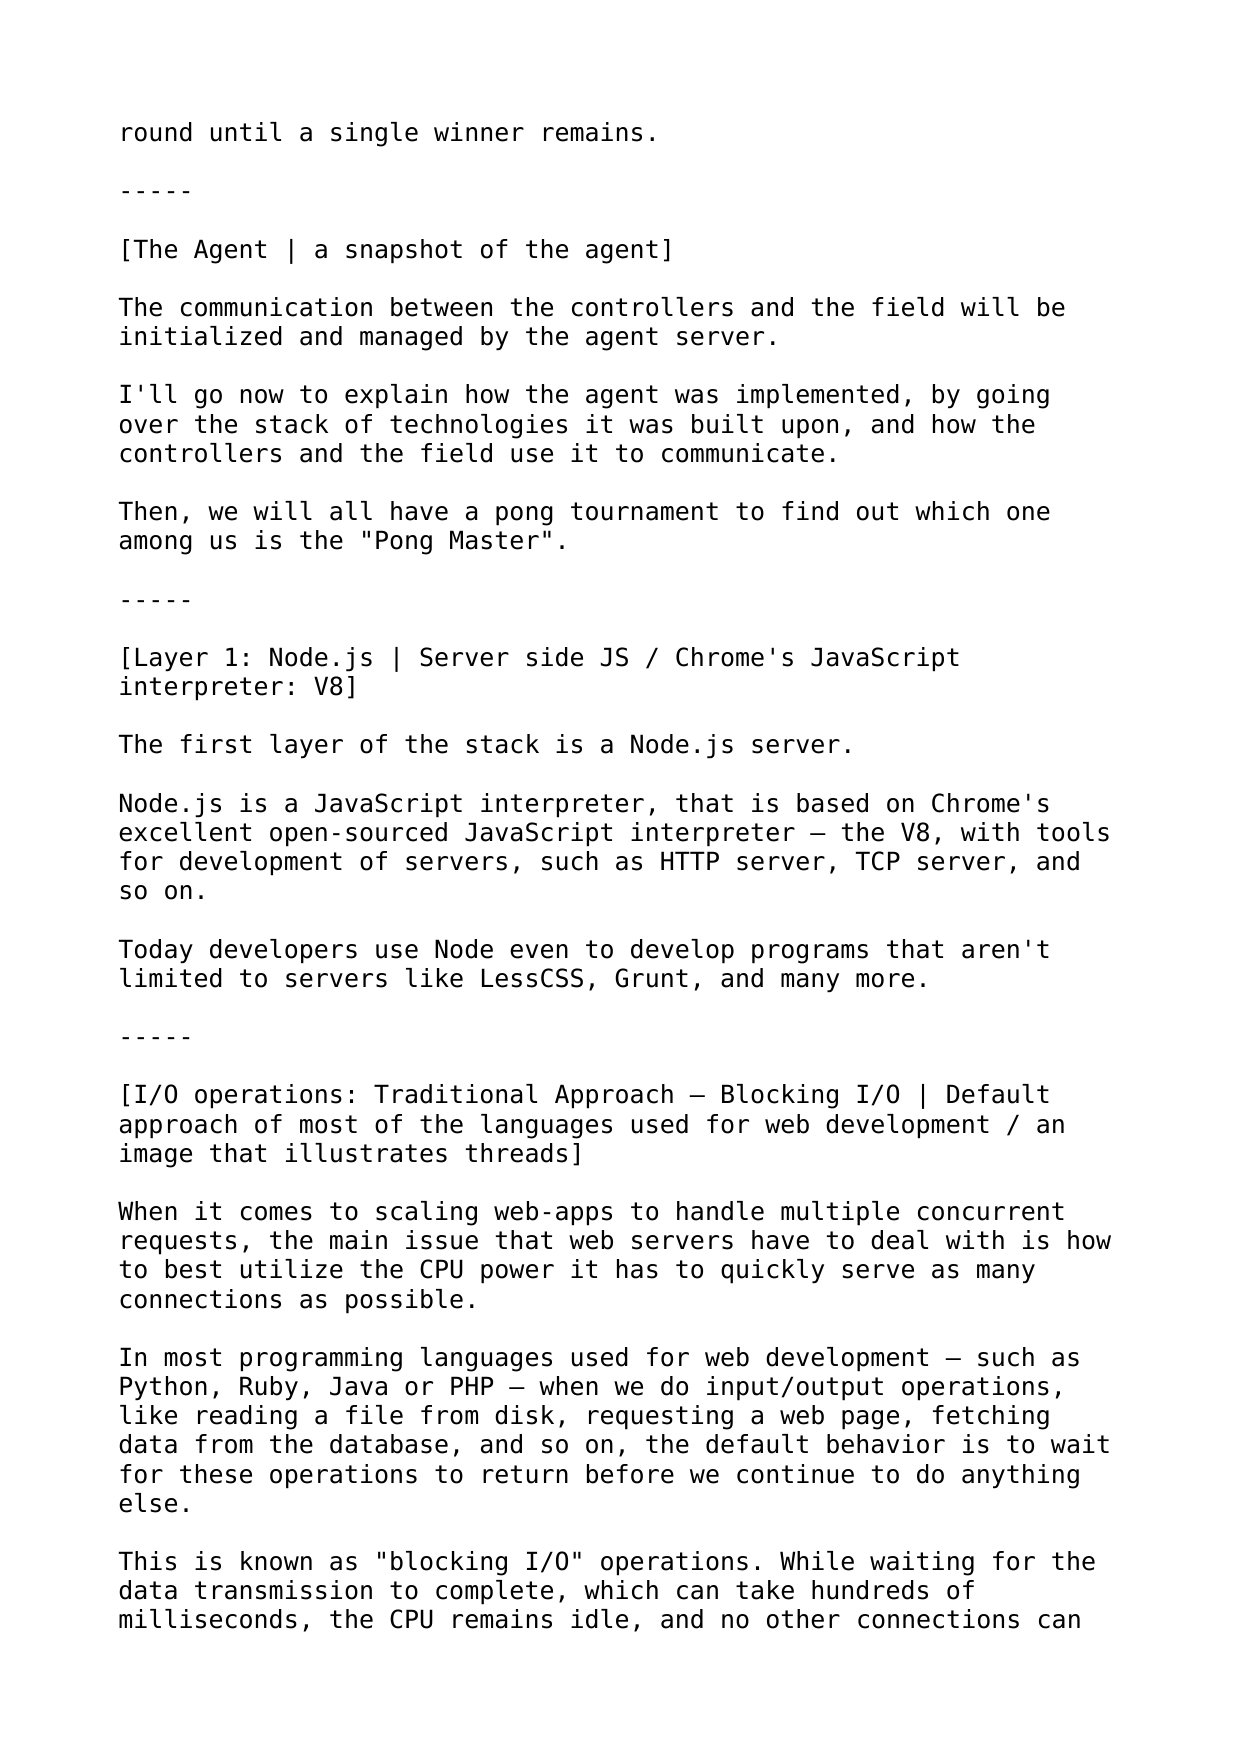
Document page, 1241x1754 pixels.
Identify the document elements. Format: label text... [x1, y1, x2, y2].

text Node.js is a JavaScript interpreter, that is based on Chrome's excellent open-sourced JavaScript interpreter – the V8, with tools for development of servers, such as HTTP server, TCP server, and so on. [118, 789, 1122, 906]
text [Layer 1: Node.js | Server side JS / Chrome's JavaScript interpreter: V8] [118, 643, 1122, 701]
text [The Agent | a snapshot of the agent] [118, 235, 1122, 264]
text When it comes to scaling web-apps to handle multiple concurrent requests, the main issue that web servers have to deal with is how to best utilize the CPU power it has to quickly serve as many connections as possible. [118, 1197, 1122, 1314]
text [I/O operations: Traditional Approach – Blocking I/O | Default approach of most of the languages used for web development / an image that illustrates threads] [118, 1081, 1122, 1168]
text ----- [118, 585, 1122, 614]
text round until a single winner remains. [118, 118, 1122, 147]
text The first layer of the stack is a Node.js server. [118, 731, 1122, 760]
text I'll go now to explain how the agent was implemented, by going over the stack of technologies it was built upon, and how the controllers and the field use it to communicate. [118, 381, 1122, 468]
text Then, we will all have a pong tournament to find out which one among us is the "Pong Master". [118, 497, 1122, 556]
text Today developers use Node even to develop programs that aren't limited to servers like LessCSS, Grunt, and many more. [118, 935, 1122, 993]
text The communication between the controllers and the field will be initialized and managed by the agent server. [118, 293, 1122, 351]
text In most programming languages used for web development – such as Python, Ruby, Java or PHP – when we do input/output operations, like reading a file from disk, requesting a web page, fetching data from the database, and so on, the default behavior is to wait for these operations to return before we continue to do anything else. [118, 1343, 1122, 1518]
text ----- [118, 1022, 1122, 1051]
text This is known as "blocking I/O" operations. While waiting for the data transmission to complete, which can take hundreds of milliseconds, the CPU remains idle, and no other connections can [118, 1547, 1122, 1635]
text ----- [118, 176, 1122, 206]
